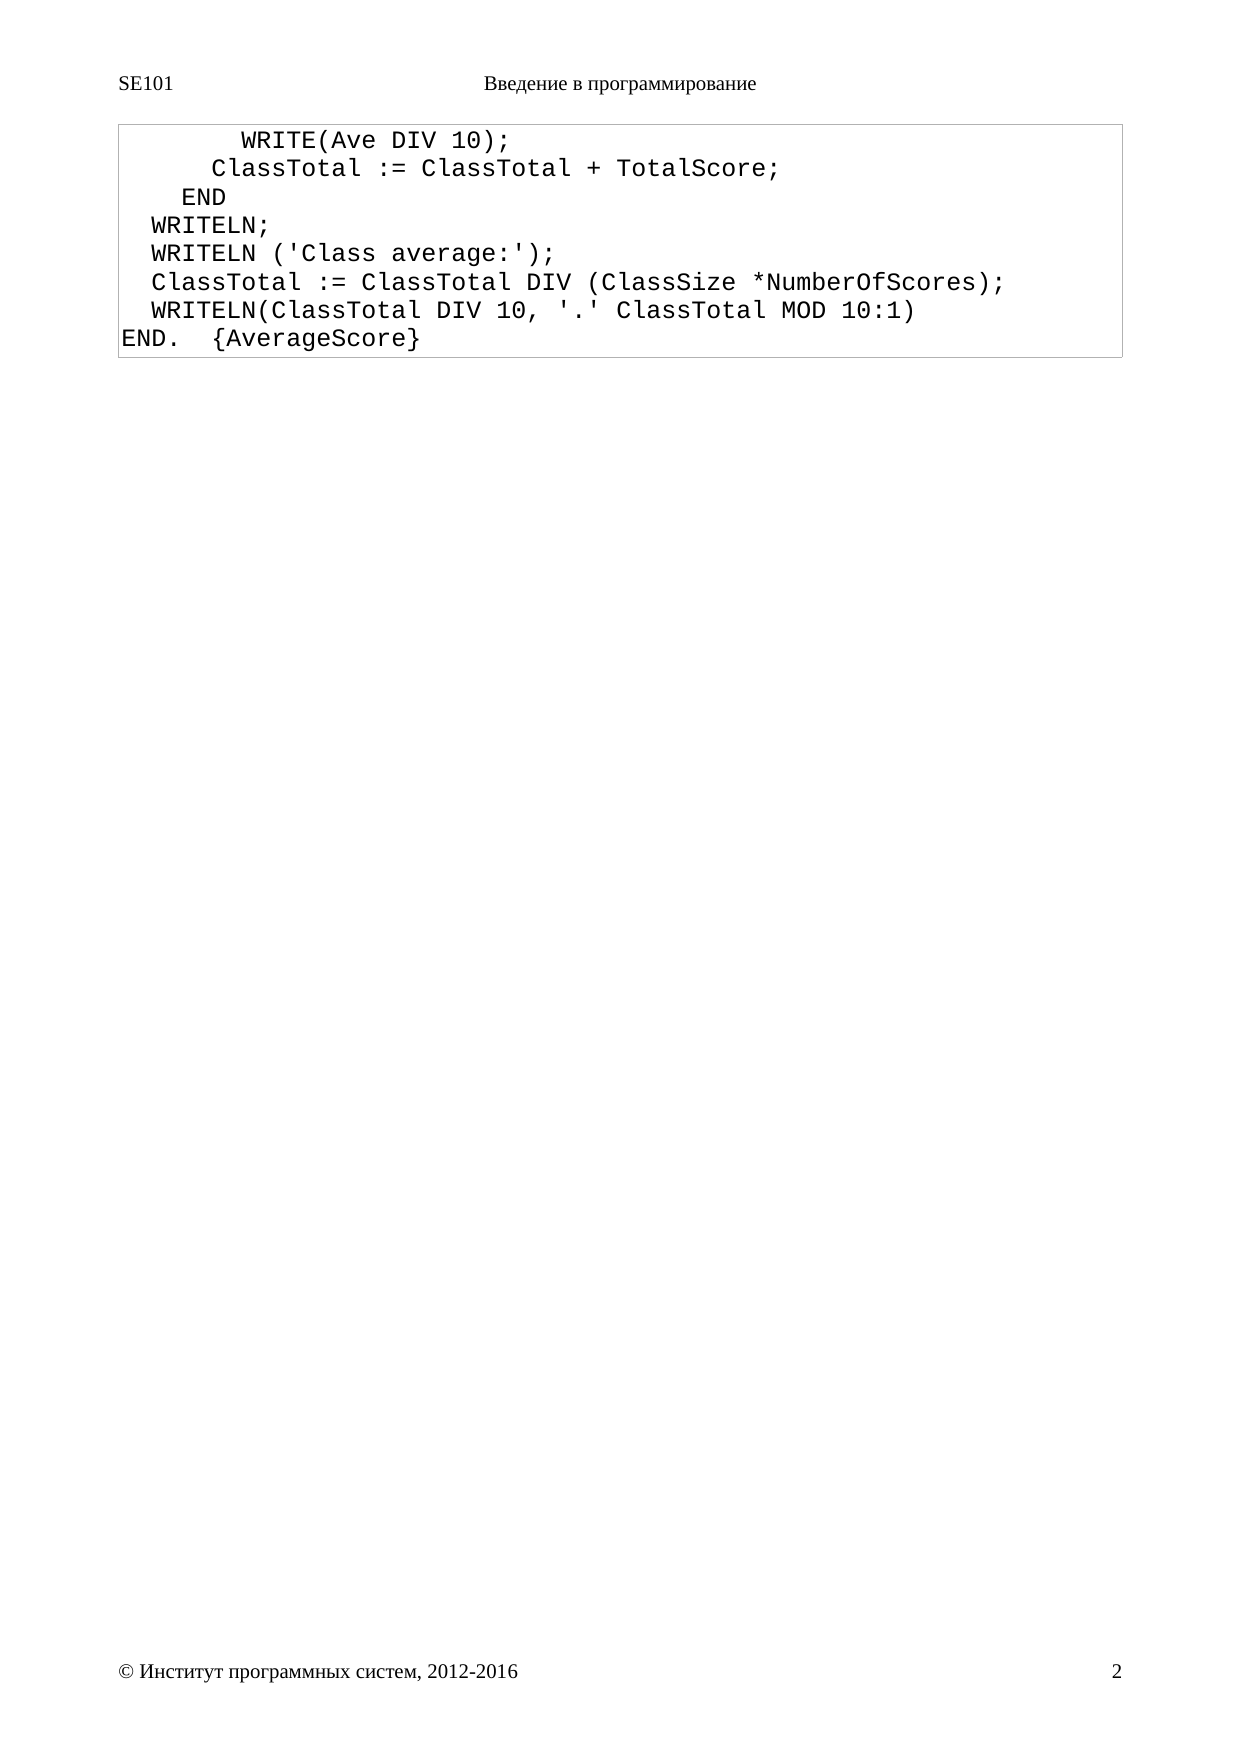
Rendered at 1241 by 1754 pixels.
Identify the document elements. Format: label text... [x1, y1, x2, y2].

text WRITE(Ave DIV 10); [119, 125, 1122, 153]
text WRITELN(ClassTotal DIV 10, '.' ClassTotal MOD 10:1) [119, 294, 1122, 323]
text END [119, 181, 1122, 209]
text WRITELN; [119, 209, 1122, 238]
text ClassTotal := ClassTotal + TotalScore; [119, 153, 1122, 181]
text END. {AverageScore} [119, 323, 1122, 357]
text WRITELN ('Class average:'); [119, 238, 1122, 266]
text ClassTotal := ClassTotal DIV (ClassSize *NumberOfScores); [119, 266, 1122, 294]
